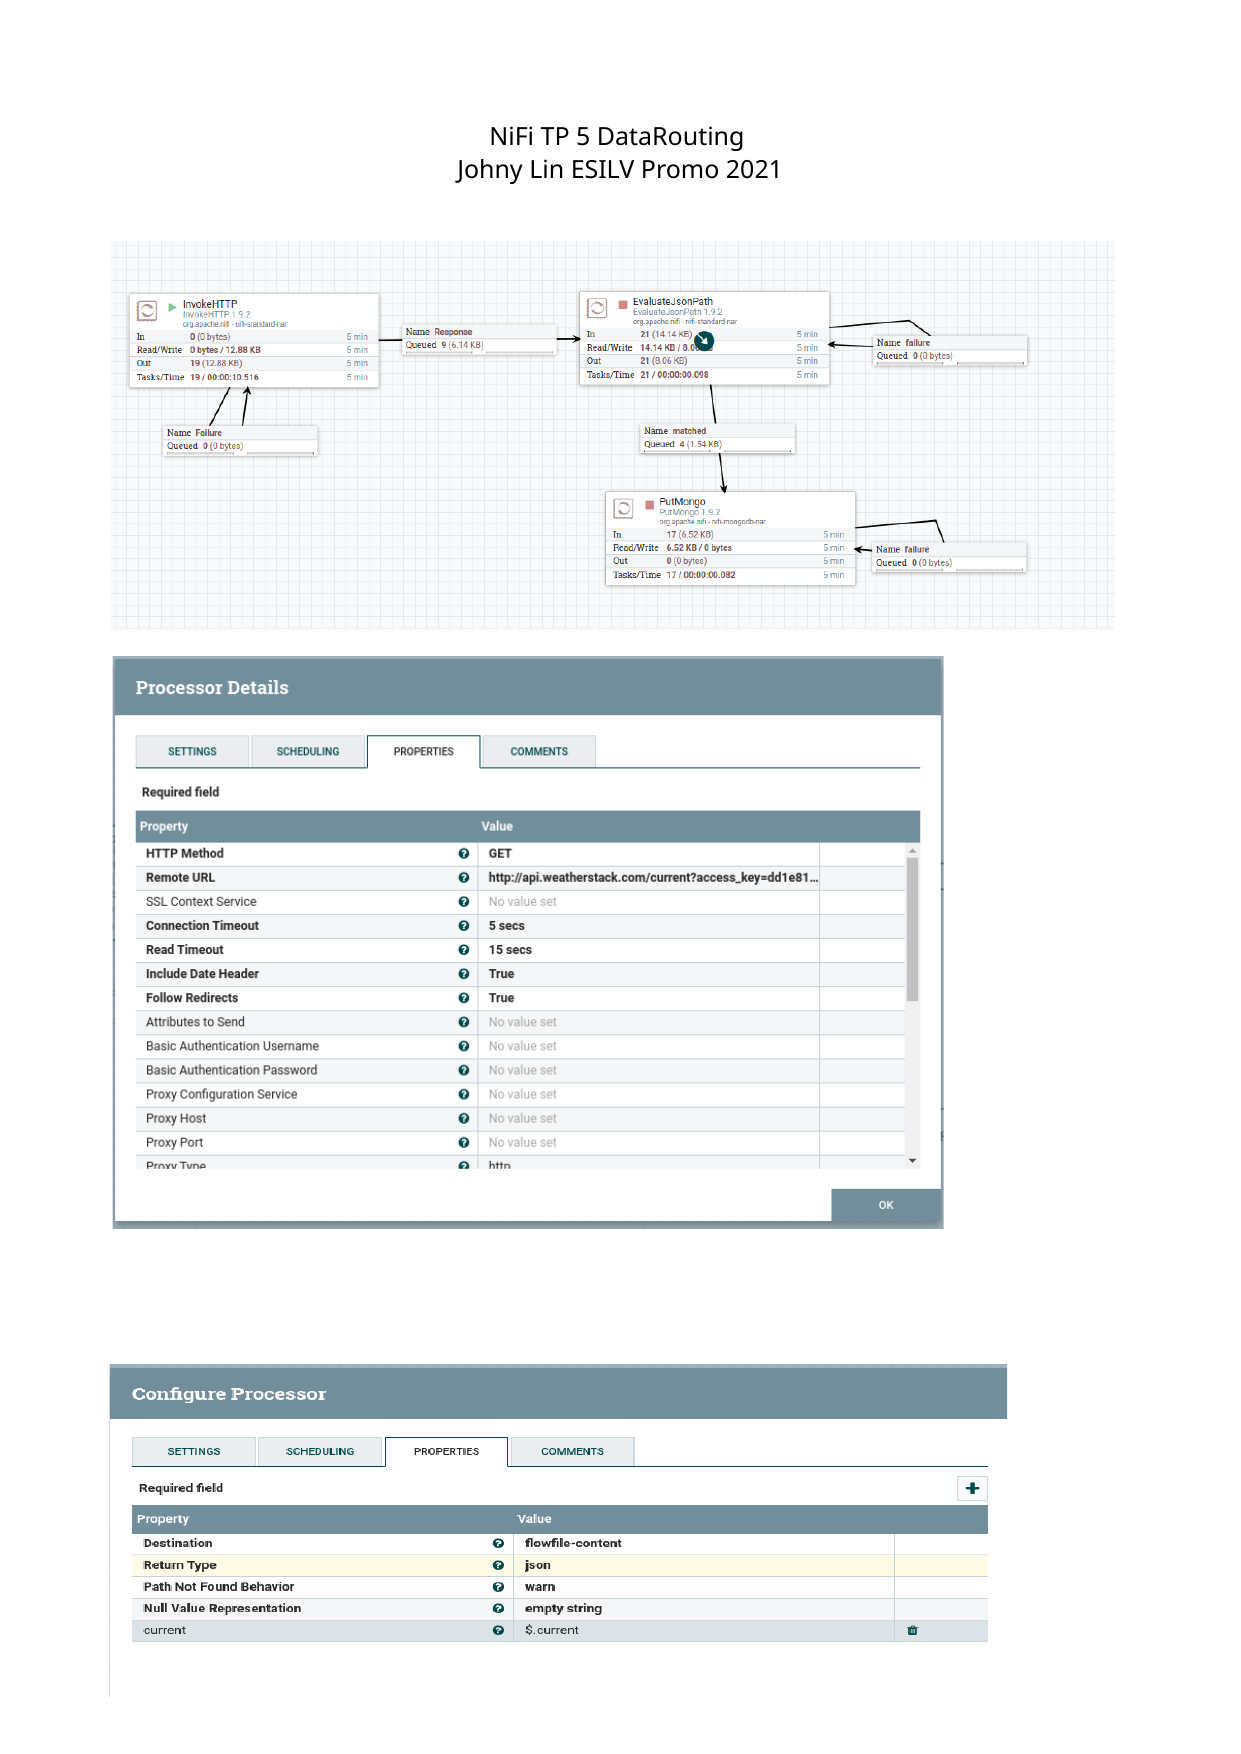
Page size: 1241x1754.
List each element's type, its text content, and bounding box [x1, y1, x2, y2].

picture [112, 656, 944, 1229]
picture [109, 1364, 1008, 1697]
text NiFi TP 5 DataRouting [118, 118, 1122, 152]
picture [111, 241, 1115, 629]
text Johny Lin ESILV Promo 2021 [118, 152, 1122, 186]
